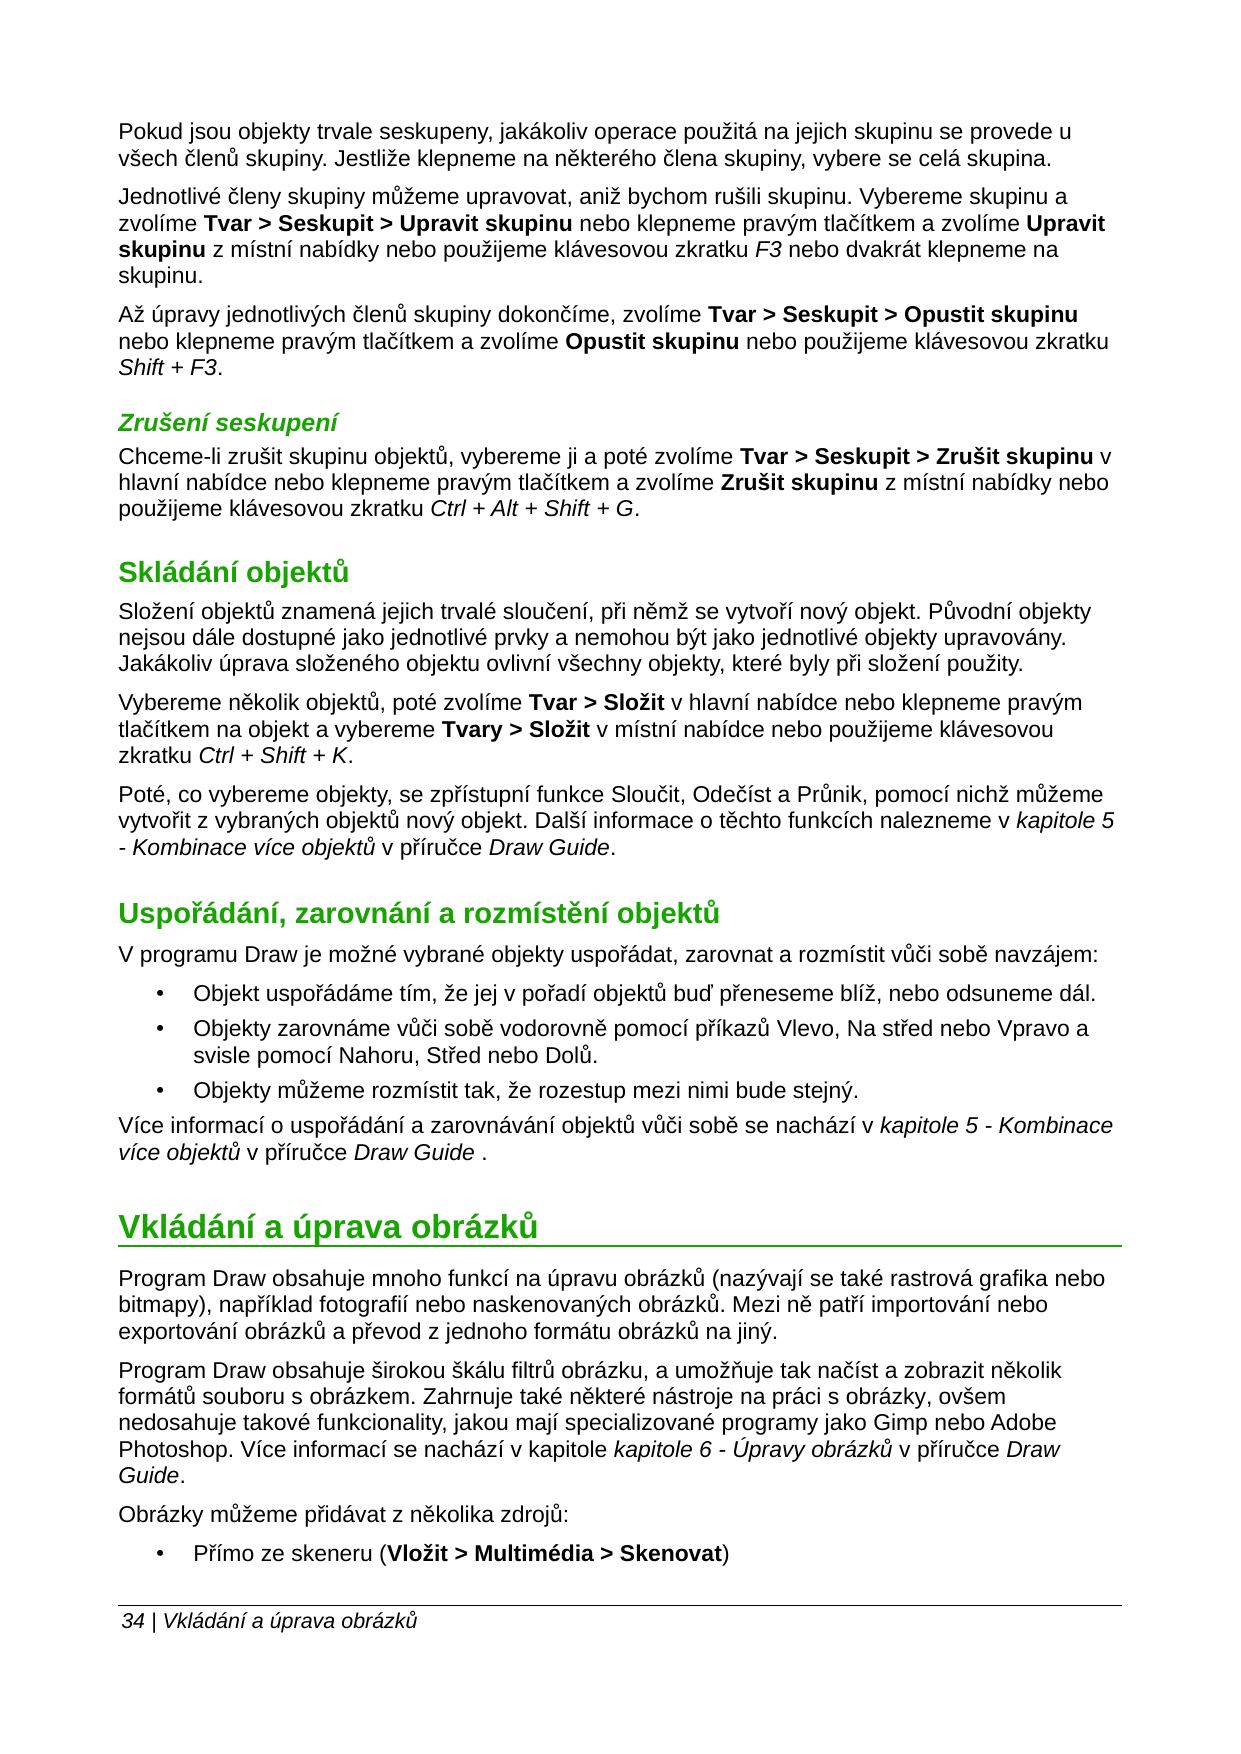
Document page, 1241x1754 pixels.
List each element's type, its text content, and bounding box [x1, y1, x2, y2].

text Poté, co vybereme objekty, se zpřístupní funkce Sloučit, Odečíst a Průnik, pomocí nichž můžeme vytvořit z vybraných objektů nový objekt. Další informace o těchto funkcích nalezneme v kapitole 5 - Kombinace více objektů v příručce Draw Guide. [118, 781, 1122, 860]
text Složení objektů znamená jejich trvalé sloučení, při němž se vytvoří nový objekt. Původní objekty nejsou dále dostupné jako jednotlivé prvky a nemohou být jako jednotlivé objekty upravovány. Jakákoliv úprava složeného objektu ovlivní všechny objekty, které byly při složení použity. [118, 598, 1122, 677]
list Objekty můžeme rozmístit tak, že rozestup mezi nimi bude stejný. [156, 1077, 1122, 1103]
text Jednotlivé členy skupiny můžeme upravovat, aniž bychom rušili skupinu. Vybereme skupinu a zvolíme Tvar > Seskupit > Upravit skupinu nebo klepneme pravým tlačítkem a zvolíme Upravit skupinu z místní nabídky nebo použijeme klávesovou zkratku F3 nebo dvakrát klepneme na skupinu. [118, 183, 1122, 289]
subtitle Zrušení seskupení [118, 408, 1122, 437]
text Pokud jsou objekty trvale seskupeny, jakákoliv operace použitá na jejich skupinu se provede u všech členů skupiny. Jestliže klepneme na některého člena skupiny, vybere se celá skupina. [118, 118, 1122, 171]
text Až úpravy jednotlivých členů skupiny dokončíme, zvolíme Tvar > Seskupit > Opustit skupinu nebo klepneme pravým tlačítkem a zvolíme Opustit skupinu nebo použijeme klávesovou zkratku Shift + F3. [118, 301, 1122, 380]
text Obrázky můžeme přidávat z několika zdrojů: [118, 1501, 1122, 1527]
text Více informací o uspořádání a zarovnávání objektů vůči sobě se nachází v kapitole 5 - Kombinace více objektů v příručce Draw Guide . [118, 1112, 1122, 1165]
text Program Draw obsahuje mnoho funkcí na úpravu obrázků (nazývají se také rastrová grafika nebo bitmapy), například fotografií nebo naskenovaných obrázků. Mezi ně patří importování nebo exportování obrázků a převod z jednoho formátu obrázků na jiný. [118, 1265, 1122, 1344]
text Program Draw obsahuje širokou škálu filtrů obrázku, a umožňuje tak načíst a zobrazit několik formátů souboru s obrázkem. Zahrnuje také některé nástroje na práci s obrázky, ovšem nedosahuje takové funkcionality, jakou mají specializované programy jako Gimp nebo Adobe Photoshop. Více informací se nachází v kapitole kapitole 6 - Úpravy obrázků v příručce Draw Guide. [118, 1357, 1122, 1488]
list Přímo ze skeneru (Vložit > Multimédia > Skenovat) [156, 1540, 1122, 1566]
text V programu Draw je možné vybrané objekty uspořádat, zarovnat a rozmístit vůči sobě navzájem: [118, 941, 1122, 968]
subtitle Uspořádání, zarovnání a rozmístění objektů [118, 896, 1122, 929]
subtitle Skládání objektů [118, 555, 1122, 589]
text Chceme-li zrušit skupinu objektů, vybereme ji a poté zvolíme Tvar > Seskupit > Zrušit skupinu v hlavní nabídce nebo klepneme pravým tlačítkem a zvolíme Zrušit skupinu z místní nabídky nebo použijeme klávesovou zkratku Ctrl + Alt + Shift + G. [118, 443, 1122, 522]
list Objekty zarovnáme vůči sobě vodorovně pomocí příkazů Vlevo, Na střed nebo Vpravo a svisle pomocí Nahoru, Střed nebo Dolů. [156, 1015, 1122, 1068]
text Vybereme několik objektů, poté zvolíme Tvar > Složit v hlavní nabídce nebo klepneme pravým tlačítkem na objekt a vybereme Tvary > Složit v místní nabídce nebo použijeme klávesovou zkratku Ctrl + Shift + K. [118, 689, 1122, 768]
list Objekt uspořádáme tím, že jej v pořadí objektů buď přeneseme blíž, nebo odsuneme dál. [156, 980, 1122, 1007]
subtitle Vkládání a úprava obrázků [118, 1207, 1122, 1245]
